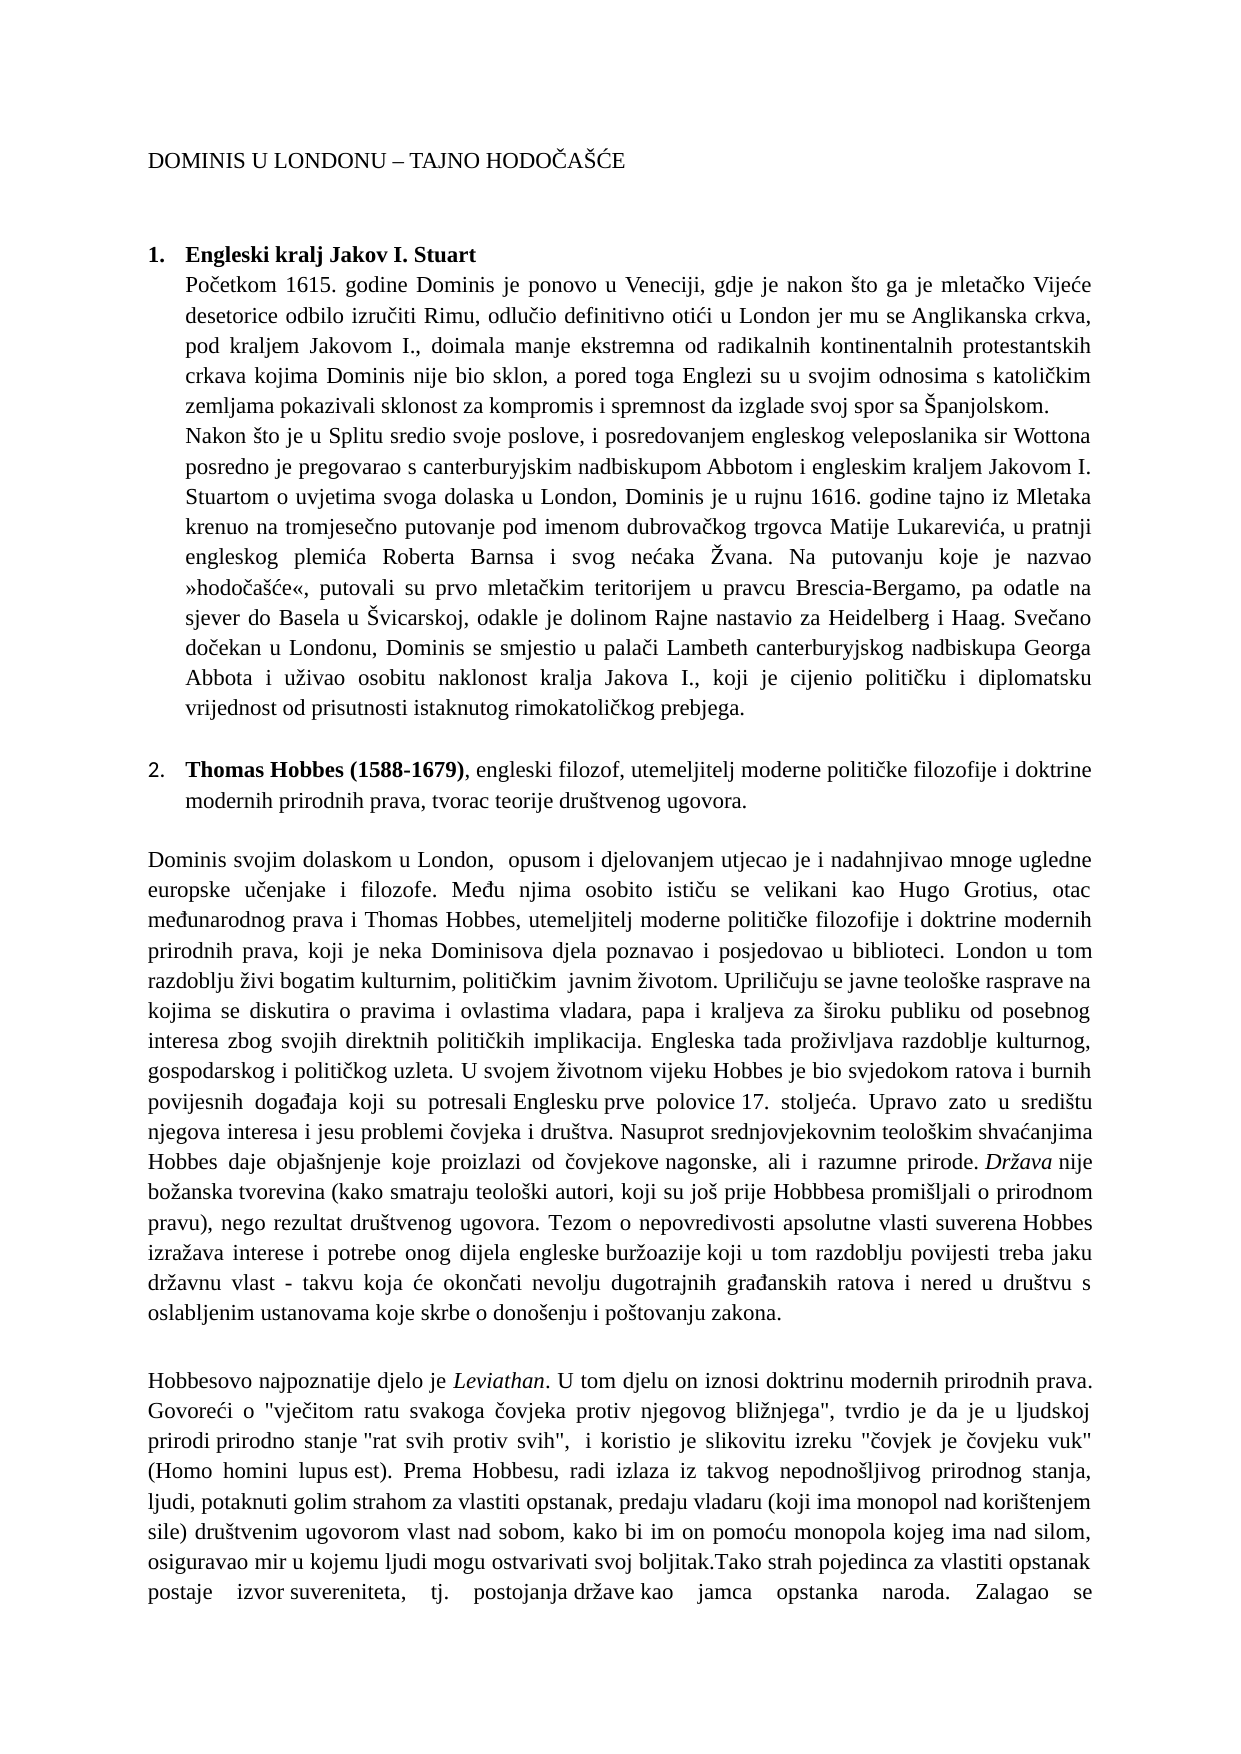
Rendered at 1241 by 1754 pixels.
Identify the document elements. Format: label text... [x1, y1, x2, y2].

list Thomas Hobbes (1588-1679), engleski filozof, utemeljitelj moderne političke filozofije i doktrine modernih prirodnih prava, tvorac teorije društvenog ugovora. [148, 755, 1093, 813]
text Nakon što je u Splitu sredio svoje poslove, i posredovanjem engleskog veleposlanika sir Wottona posredno je pregovarao s canterburyjskim nadbiskupom Abbotom i engleskim kraljem Jakovom I. Stuartom o uvjetima svoga dolaska u London, Dominis je u rujnu 1616. godine tajno iz Mletaka krenuo na tromjesečno putovanje pod imenom dubrovačkog trgovca Matije Lukarevića, u pratnji engleskog plemića Roberta Barnsa i svog nećaka Žvana. Na putovanju koje je nazvao »hodočašće«, putovali su prvo mletačkim teritorijem u pravcu Brescia-Bergamo, pa odatle na sjever do Basela u Švicarskoj, odakle je dolinom Rajne nastavio za Heidelberg i Haag. Svečano dočekan u Londonu, Dominis se smjestio u palači Lambeth canterburyjskog nadbiskupa Georga Abbota i uživao osobitu naklonost kralja Jakova I., koji je cijenio političku i diplomatsku vrijednost od prisutnosti istaknutog rimokatoličkog prebjega. [185, 423, 1093, 721]
text Početkom 1615. godine Dominis je ponovo u Veneciji, gdje je nakon što ga je mletačko Vijeće desetorice odbilo izručiti Rimu, odlučio definitivno otići u London jer mu se Anglikanska crkva, pod kraljem Jakovom I., doimala manje ekstremna od radikalnih kontinentalnih protestantskih crkava kojima Dominis nije bio sklon, a pored toga Englezi su u svojim odnosima s katoličkim zemljama pokazivali sklonost za kompromis i spremnost da izglade svoj spor sa Španjolskom. [185, 272, 1093, 419]
text Dominis svojim dolaskom u London, opusom i djelovanjem utjecao je i nadahnjivao mnoge ugledne europske učenjake i filozofe. Među njima osobito ističu se velikani kao Hugo Grotius, otac međunarodnog prava i Thomas Hobbes, utemeljitelj moderne političke filozofije i doktrine modernih prirodnih prava, koji je neka Dominisova djela poznavao i posjedovao u biblioteci. London u tom razdoblju živi bogatim kulturnim, političkim javnim životom. Upriličuju se javne teološke rasprave na kojima se diskutira o pravima i ovlastima vladara, papa i kraljeva za široku publiku od posebnog interesa zbog svojih direktnih političkih implikacija. Engleska tada proživljava razdoblje kulturnog, gospodarskog i političkog uzleta. U svojem životnom vijeku Hobbes je bio svjedokom ratova i burnih povijesnih događaja koji su potresali Englesku prve polovice 17. stoljeća. Upravo zato u središtu njegova interesa i jesu problemi čovjeka i društva. Nasuprot srednjovjekovnim teološkim shvaćanjima Hobbes daje objašnjenje koje proizlazi od čovjekove nagonske, ali i razumne prirode. Država nije božanska tvorevina (kako smatraju teološki autori, koji su još prije Hobbbesa promišljali o prirodnom pravu), nego rezultat društvenog ugovora. Tezom o nepovredivosti apsolutne vlasti suverena Hobbes izražava interese i potrebe onog dijela engleske buržoazije koji u tom razdoblju povijesti treba jaku državnu vlast - takvu koja će okončati nevolju dugotrajnih građanskih ratova i nered u društvu s oslabljenim ustanovama koje skrbe o donošenju i poštovanju zakona. [148, 846, 1093, 1326]
list Engleski kralj Jakov I. Stuart [148, 241, 1093, 268]
text DOMINIS U LONDONU – TAJNO HODOČAŠĆE [148, 148, 1093, 174]
text Hobbesovo najpoznatije djelo je Leviathan. U tom djelu on iznosi doktrinu modernih prirodnih prava. Govoreći o "vječitom ratu svakoga čovjeka protiv njegovog bližnjega", tvrdio je da je u ljudskoj prirodi prirodno stanje "rat svih protiv svih", i koristio je slikovitu izreku "čovjek je čovjeku vuk" (Homo homini lupus est). Prema Hobbesu, radi izlaza iz takvog nepodnošljivog prirodnog stanja, ljudi, potaknuti golim strahom za vlastiti opstanak, predaju vladaru (koji ima monopol nad korištenjem sile) društvenim ugovorom vlast nad sobom, kako bi im on pomoću monopola kojeg ima nad silom, osiguravao mir u kojemu ljudi mogu ostvarivati svoj boljitak.Tako strah pojedinca za vlastiti opstanak postaje izvor suvereniteta, tj. postojanja države kao jamca opstanka naroda. Zalagao se [148, 1367, 1093, 1605]
